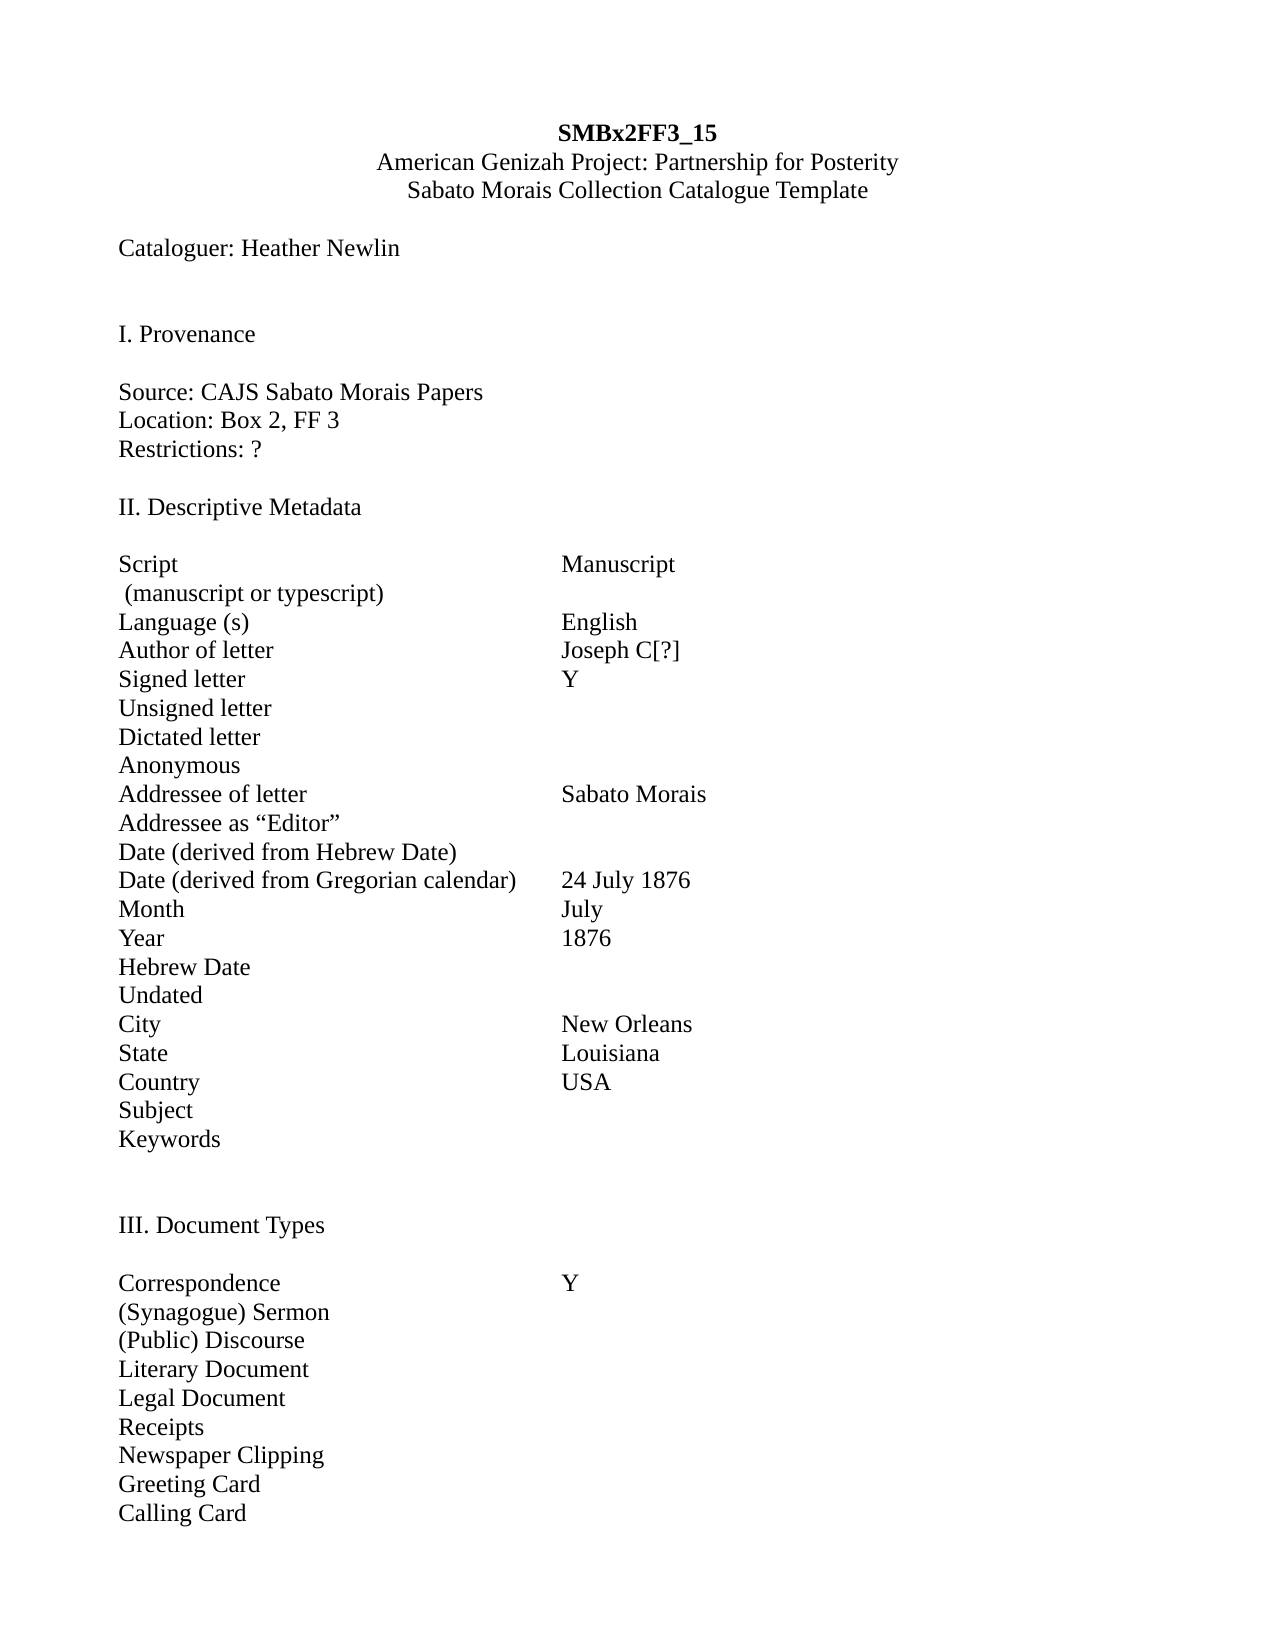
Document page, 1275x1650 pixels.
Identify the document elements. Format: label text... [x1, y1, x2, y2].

text Date (derived from Gregorian calendar) 24 July 1876 [118, 866, 1157, 894]
text Greeting Card [118, 1469, 1157, 1498]
text (Public) Discourse [118, 1326, 1157, 1354]
text Correspondence Y [118, 1268, 1157, 1297]
text Country USA [118, 1067, 1157, 1096]
text Addressee as “Editor” [118, 808, 1157, 837]
text Signed letter Y [118, 664, 1157, 693]
text Dictated letter [118, 722, 1157, 751]
text Year 1876 [118, 923, 1157, 952]
text City New Orleans [118, 1009, 1157, 1038]
text Month July [118, 894, 1157, 923]
text II. Descriptive Metadata [118, 492, 1157, 521]
text Undated [118, 981, 1157, 1009]
text Subject [118, 1096, 1157, 1124]
text Legal Document [118, 1383, 1157, 1412]
text State Louisiana [118, 1038, 1157, 1067]
text Language (s) English [118, 607, 1157, 636]
text Newspaper Clipping [118, 1441, 1157, 1469]
text (Synagogue) Sermon [118, 1297, 1157, 1326]
text Date (derived from Hebrew Date) [118, 837, 1157, 866]
text III. Document Types [118, 1211, 1157, 1239]
text I. Provenance [118, 319, 1157, 348]
text Source: CAJS Sabato Morais Papers [118, 377, 1157, 406]
text Unsigned letter [118, 693, 1157, 722]
text American Genizah Project: Partnership for Posterity [118, 147, 1157, 176]
text Location: Box 2, FF 3 [118, 406, 1157, 434]
text Keywords [118, 1124, 1157, 1153]
text Hebrew Date [118, 952, 1157, 981]
text Sabato Morais Collection Catalogue Template [118, 176, 1157, 204]
text (manuscript or typescript) [118, 578, 1157, 607]
text Cataloguer: Heather Newlin [118, 233, 1157, 262]
text Literary Document [118, 1354, 1157, 1383]
text Author of letter Joseph C[?] [118, 636, 1157, 664]
text SMBx2FF3_15 [118, 118, 1157, 147]
text Receipts [118, 1412, 1157, 1441]
text Anonymous [118, 751, 1157, 779]
text Script Manuscript [118, 549, 1157, 578]
text Addressee of letter Sabato Morais [118, 779, 1157, 808]
text Restrictions: ? [118, 434, 1157, 463]
text Calling Card [118, 1498, 1157, 1527]
